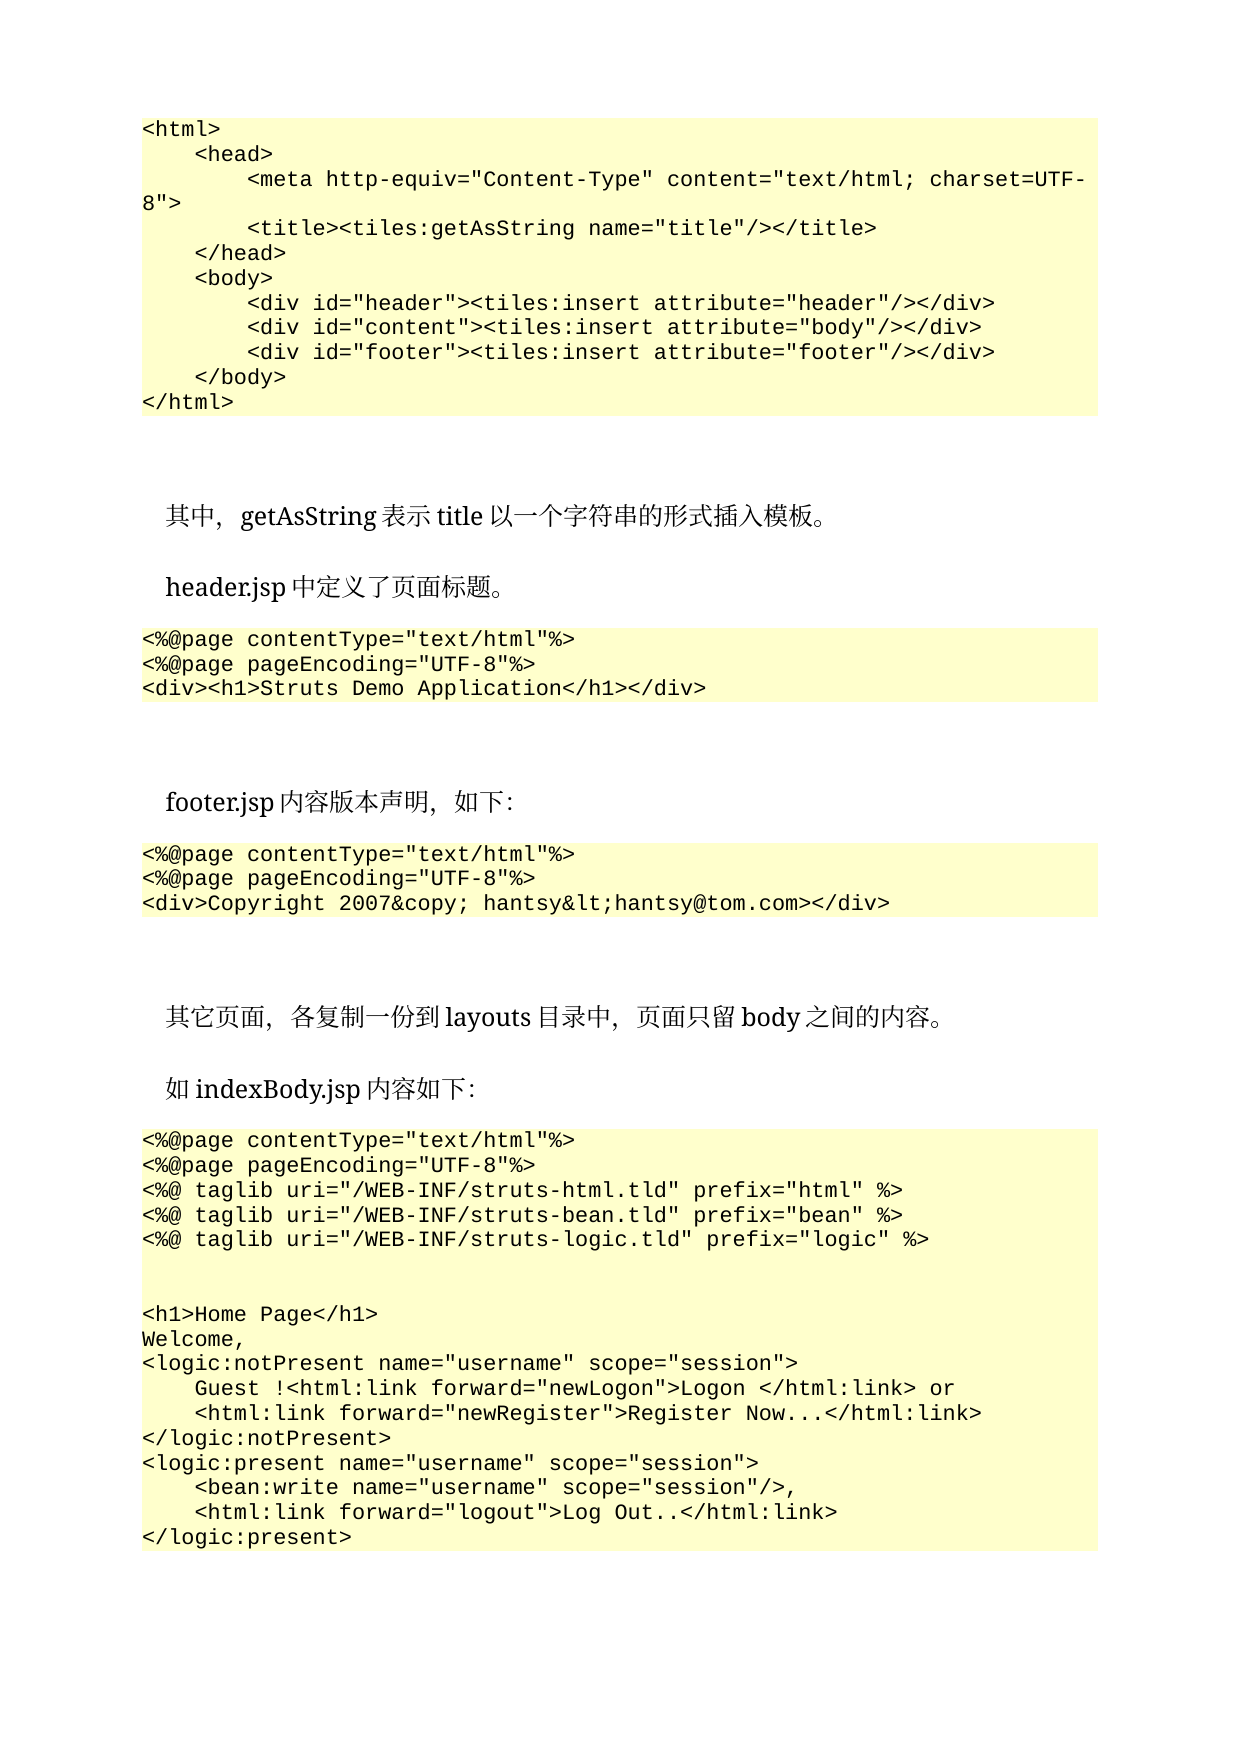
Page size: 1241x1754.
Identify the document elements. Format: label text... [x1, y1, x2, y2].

text </logic:notPresent> [142, 1427, 1098, 1452]
text <%@ taglib uri="/WEB-INF/struts-bean.tld" prefix="bean" %> [142, 1204, 1098, 1229]
text <%@ taglib uri="/WEB-INF/struts-html.tld" prefix="html" %> [142, 1179, 1098, 1204]
text <%@page pageEncoding="UTF-8"%> [142, 653, 1098, 677]
text <%@page pageEncoding="UTF-8"%> [142, 1154, 1098, 1179]
text <%@page contentType="text/html"%> [142, 843, 1098, 868]
text <logic:present name="username" scope="session"> [142, 1452, 1098, 1477]
text <div>Copyright 2007&copy; hantsy&lt;hantsy@tom.com></div> [142, 892, 1098, 917]
text <html:link forward="logout">Log Out..</html:link> [142, 1501, 1098, 1526]
text Welcome, [142, 1328, 1098, 1353]
text <div id="footer"><tiles:insert attribute="footer"/></div> [142, 341, 1098, 366]
text <h1>Home Page</h1> [142, 1303, 1098, 1328]
text </logic:present> [142, 1526, 1098, 1551]
text <%@page pageEncoding="UTF-8"%> [142, 868, 1098, 892]
text <html> [142, 118, 1098, 143]
text <title><tiles:getAsString name="title"/></title> [142, 217, 1098, 242]
text <%@ taglib uri="/WEB-INF/struts-logic.tld" prefix="logic" %> [142, 1229, 1098, 1253]
text <bean:write name="username" scope="session"/>, [142, 1477, 1098, 1501]
text <div><h1>Struts Demo Application</h1></div> [142, 677, 1098, 702]
text 其中，getAsString表示title以一个字符串的形式插入模板。 [118, 496, 1122, 532]
text <div id="content"><tiles:insert attribute="body"/></div> [142, 316, 1098, 341]
text </head> [142, 242, 1098, 267]
text header.jsp中定义了页面标题。 [118, 568, 1122, 604]
text <meta http-equiv="Content-Type" content="text/html; charset=UTF-8"> [142, 168, 1098, 217]
text Guest !<html:link forward="newLogon">Logon </html:link> or [142, 1377, 1098, 1402]
text 如indexBody.jsp内容如下： [118, 1069, 1122, 1106]
text footer.jsp内容版本声明，如下： [118, 783, 1122, 819]
text <logic:notPresent name="username" scope="session"> [142, 1353, 1098, 1377]
text </body> [142, 366, 1098, 391]
text 其它页面，各复制一份到layouts目录中，页面只留body之间的内容。 [118, 998, 1122, 1034]
text <%@page contentType="text/html"%> [142, 628, 1098, 653]
text <%@page contentType="text/html"%> [142, 1129, 1098, 1154]
text </html> [142, 391, 1098, 416]
text <body> [142, 267, 1098, 292]
text <div id="header"><tiles:insert attribute="header"/></div> [142, 292, 1098, 316]
text <head> [142, 143, 1098, 168]
text <html:link forward="newRegister">Register Now...</html:link> [142, 1402, 1098, 1427]
